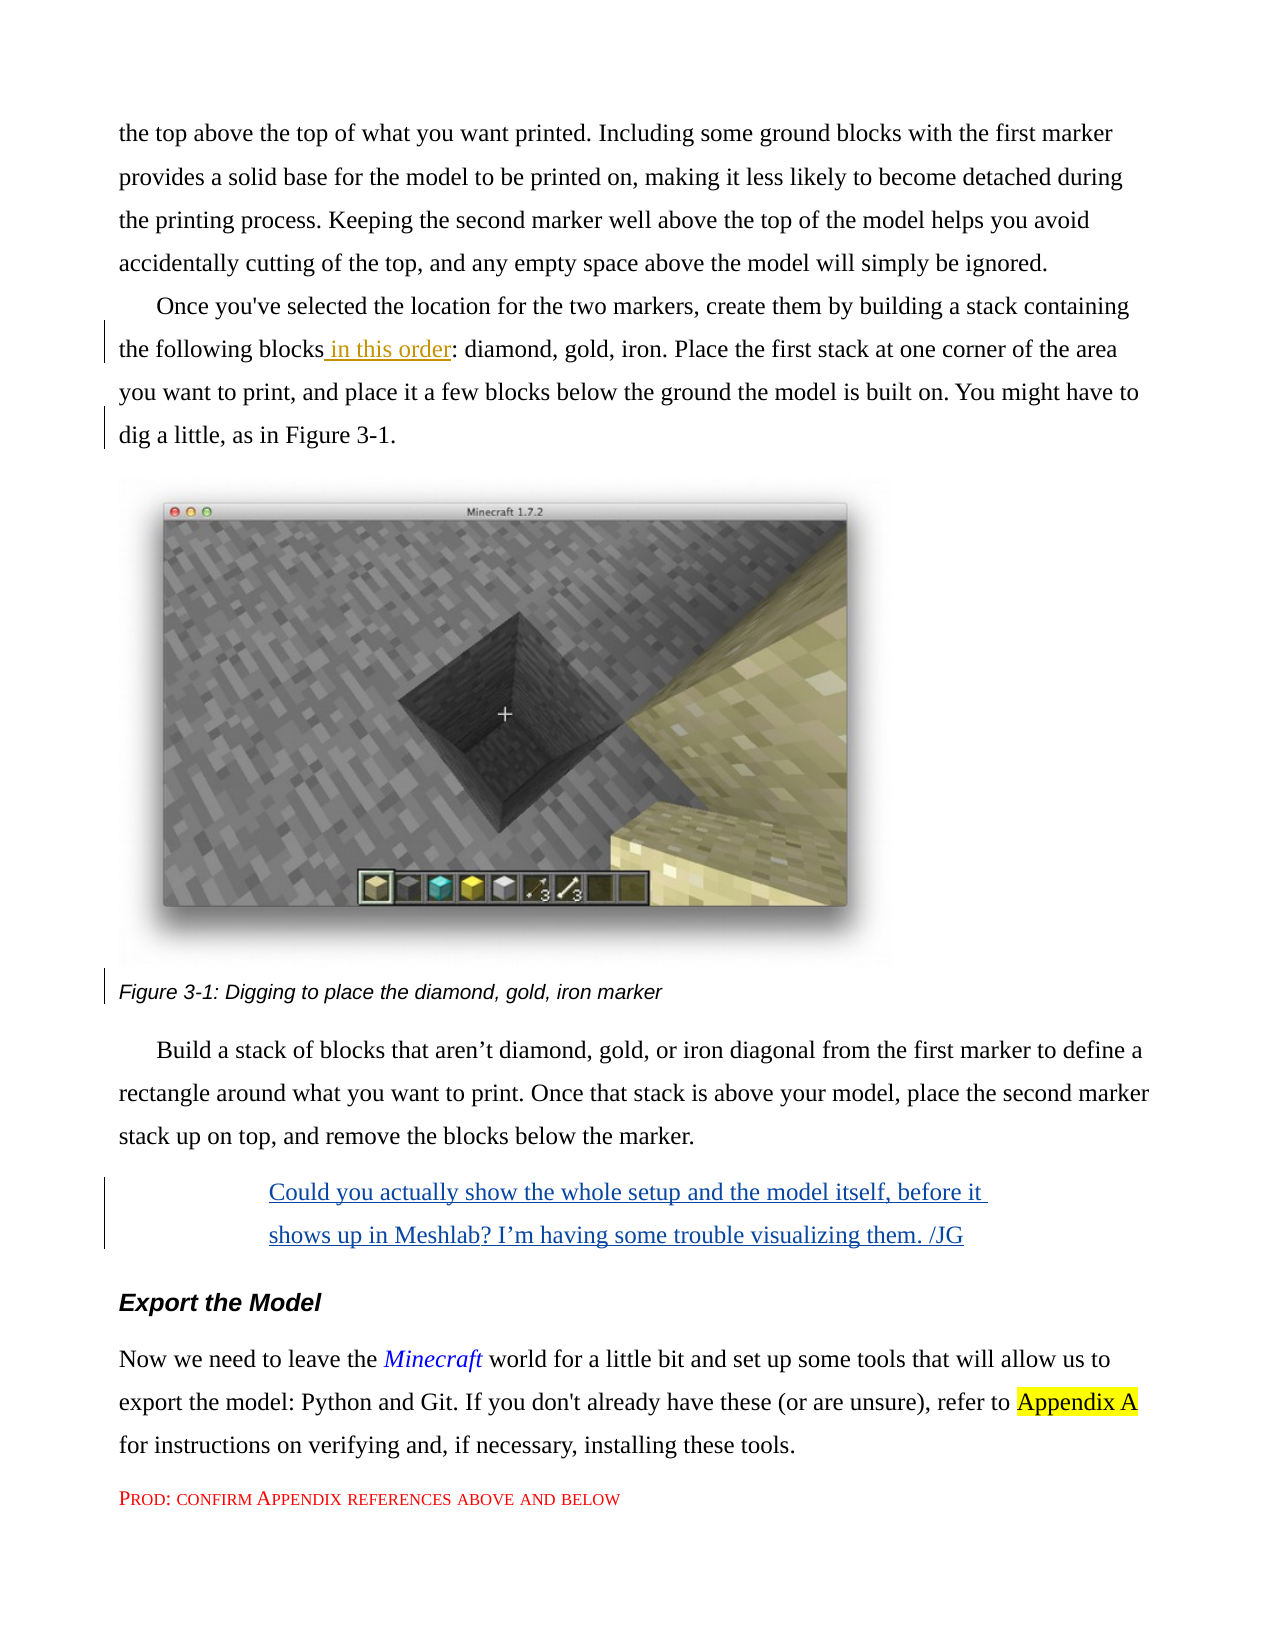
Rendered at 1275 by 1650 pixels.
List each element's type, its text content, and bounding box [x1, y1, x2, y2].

text Now we need to leave the Minecraft world for a little bit and set up some tools that will allow us to export the model: Python and Git. If you don't already have these (or are unsure), refer to Appendix A for instructions on verifying and, if necessary, installing these tools. [118, 1344, 1156, 1459]
text Once you've selected the location for the two markers, create them by building a stack containing the following blocks in this order: diamond, gold, iron. Place the first stack at one corner of the area you want to print, and place it a few blocks below the ground the model is built on. You might have to dig a little, as in Figure 3-1. [118, 291, 1156, 449]
text Figure 3-1: Digging to place the diamond, gold, iron marker [118, 476, 1156, 1004]
text Export the Model [118, 1288, 1156, 1317]
text Prod: confirm Appendix references above and below [118, 1486, 1156, 1509]
text Could you actually show the whole setup and the model itself, before it shows up in Meshlab? I’m having some trouble visualizing them. /JG [268, 1177, 1006, 1249]
text Build a stack of blocks that aren’t diamond, gold, or iron diagonal from the first marker to define a rectangle around what you want to print. Once that stack is above your model, place the second marker stack up on top, and remove the blocks below the marker. [118, 1035, 1156, 1150]
text the top above the top of what you want printed. Including some ground blocks with the first marker provides a solid base for the model to be printed on, making it less likely to become detached during the printing process. Keeping the second marker well above the top of the model helps you avoid accidentally cutting of the top, and any empty space above the model will simply be ignored. [118, 118, 1156, 277]
picture [118, 476, 892, 969]
